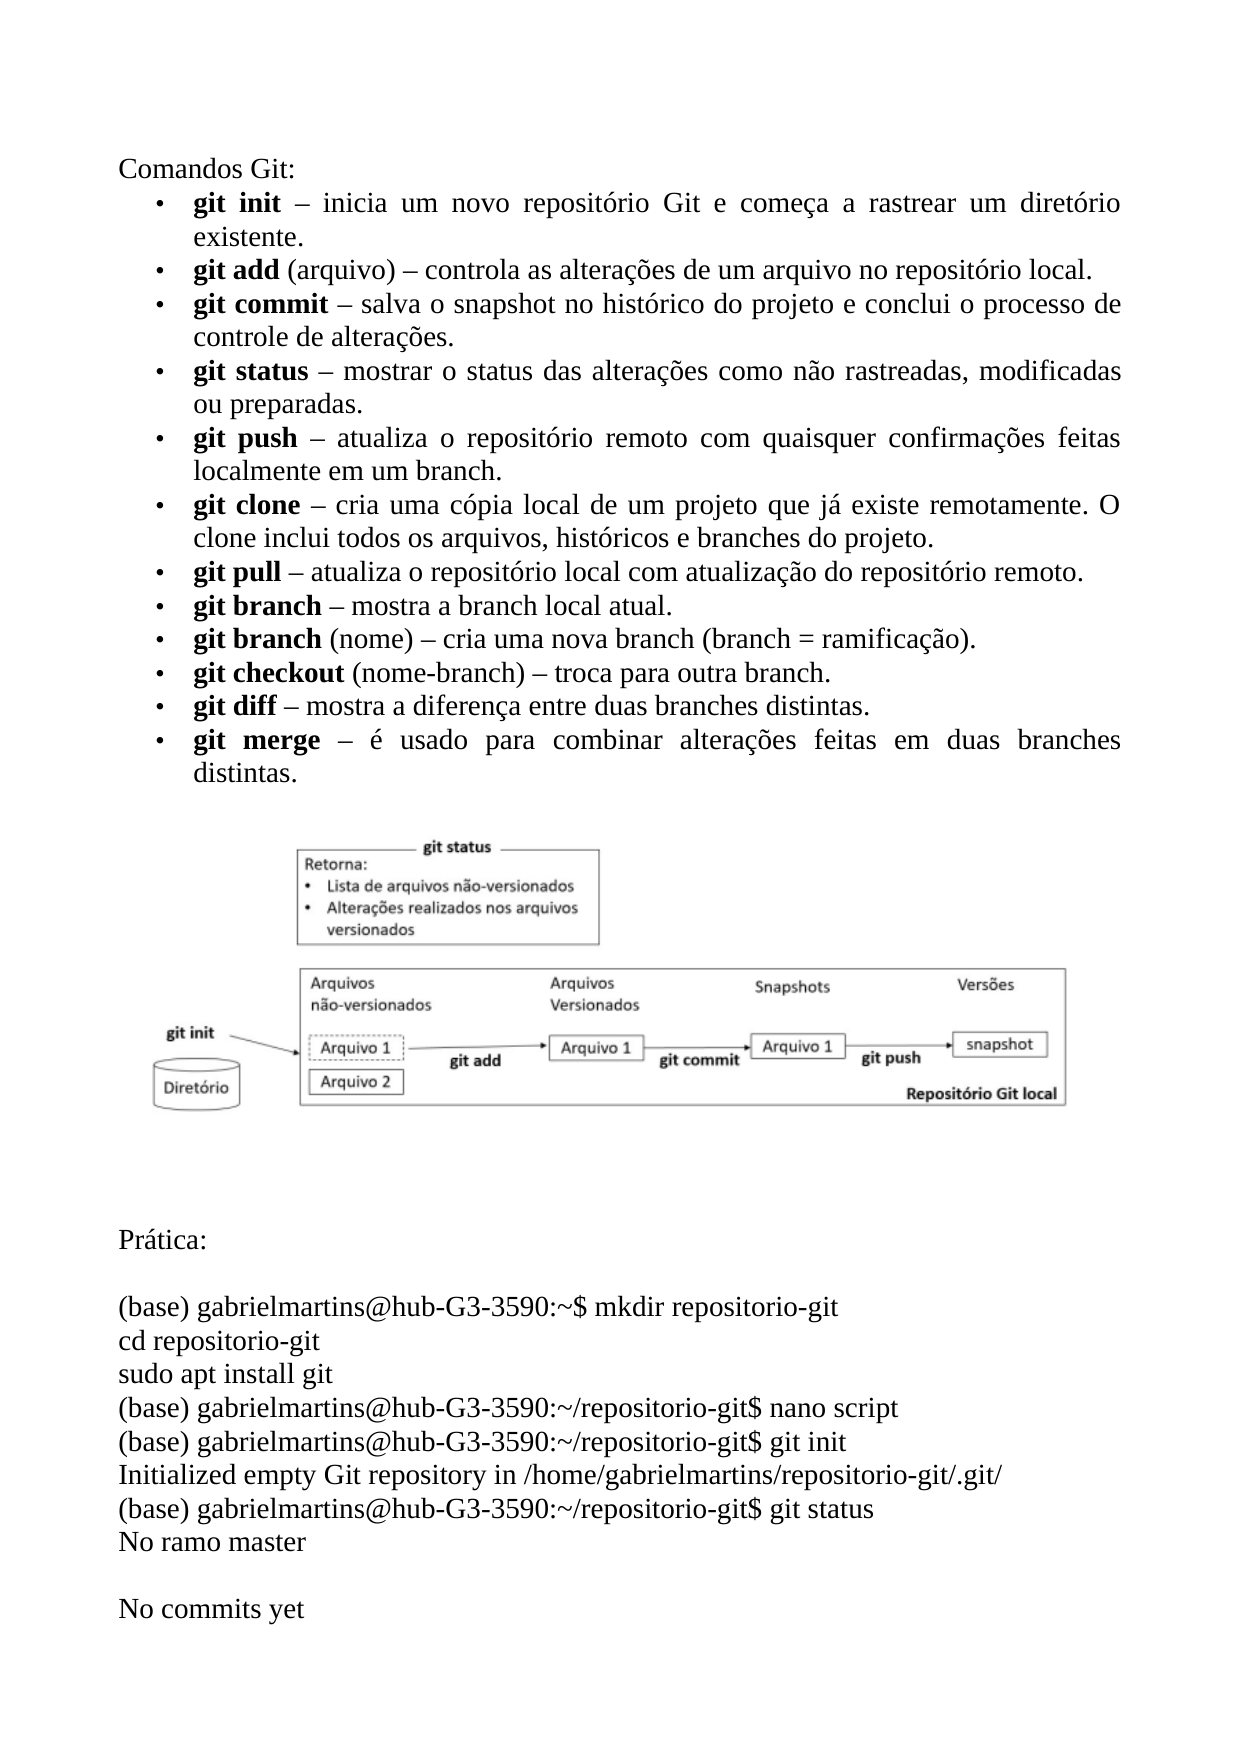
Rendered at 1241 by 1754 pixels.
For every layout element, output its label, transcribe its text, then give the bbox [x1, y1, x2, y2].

text Prática: [118, 1222, 1122, 1256]
list git status – mostrar o status das alterações como não rastreadas, modificadas ou preparadas. [156, 353, 1122, 420]
text sudo apt install git [118, 1357, 1122, 1390]
list git clone – cria uma cópia local de um projeto que já existe remotamente. O clone inclui todos os arquivos, históricos e branches do projeto. [156, 487, 1122, 554]
list git checkout (nome-branch) – troca para outra branch. [156, 655, 1122, 688]
text cd repositorio-git [118, 1323, 1122, 1357]
list git branch – mostra a branch local atual. [156, 588, 1122, 621]
list git pull – atualiza o repositório local com atualização do repositório remoto. [156, 554, 1122, 588]
text (base) gabrielmartins@hub-G3-3590:~/repositorio-git$ git init [118, 1424, 1122, 1457]
text (base) gabrielmartins@hub-G3-3590:~/repositorio-git$ git status [118, 1491, 1122, 1524]
list git init – inicia um novo repositório Git e começa a rastrear um diretório existente. [156, 185, 1122, 252]
picture [118, 822, 1123, 1156]
list git commit – salva o snapshot no histórico do projeto e conclui o processo de controle de alterações. [156, 286, 1122, 353]
text Initialized empty Git repository in /home/gabrielmartins/repositorio-git/.git/ [118, 1457, 1122, 1491]
text No ramo master [118, 1524, 1122, 1558]
text Comandos Git: [118, 152, 1122, 185]
list git merge – é usado para combinar alterações feitas em duas branches distintas. [156, 722, 1122, 789]
text No commits yet [118, 1591, 1122, 1625]
list git diff – mostra a diferença entre duas branches distintas. [156, 688, 1122, 722]
text (base) gabrielmartins@hub-G3-3590:~/repositorio-git$ nano script [118, 1390, 1122, 1424]
list git push – atualiza o repositório remoto com quaisquer confirmações feitas localmente em um branch. [156, 420, 1122, 487]
text (base) gabrielmartins@hub-G3-3590:~$ mkdir repositorio-git [118, 1289, 1122, 1323]
list git add (arquivo) – controla as alterações de um arquivo no repositório local. [156, 252, 1122, 286]
list git branch (nome) – cria uma nova branch (branch = ramificação). [156, 621, 1122, 655]
